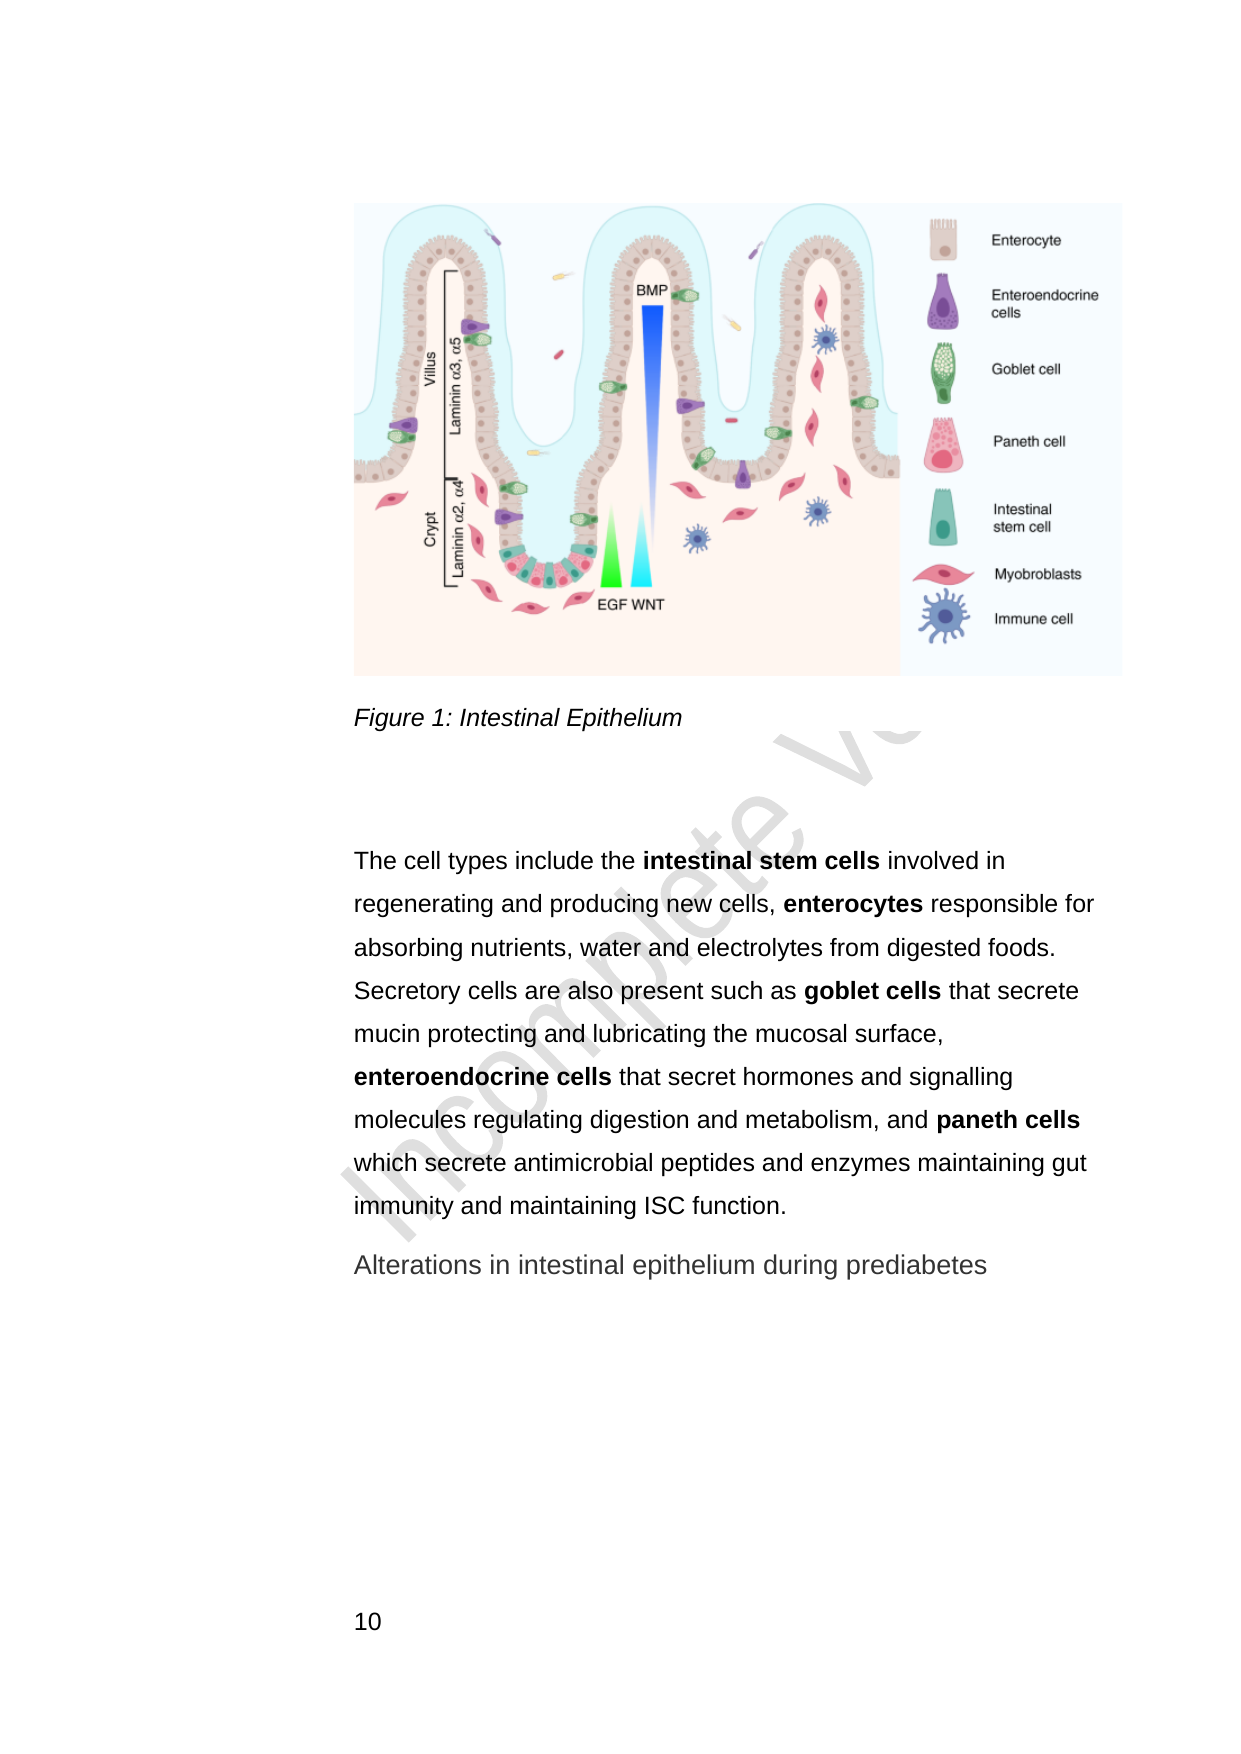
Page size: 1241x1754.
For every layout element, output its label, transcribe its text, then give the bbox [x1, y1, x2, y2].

text The cell types include the intestinal stem cells involved in regenerating and producing new cells, enterocytes responsible for absorbing nutrients, water and electrolytes from digested foods. Secretory cells are also present such as goblet cells that secrete mucin protecting and lubricating the mucosal surface, enteroendocrine cells that secret hormones and signalling molecules regulating digestion and metabolism, and paneth cells which secrete antimicrobial peptides and enzymes maintaining gut immunity and maintaining ISC function. [354, 846, 1122, 1220]
subtitle Alterations in intestinal epithelium during prediabetes [354, 1249, 1122, 1280]
text Figure 1: Intestinal Epithelium [354, 676, 1122, 731]
picture [353, 203, 1123, 676]
